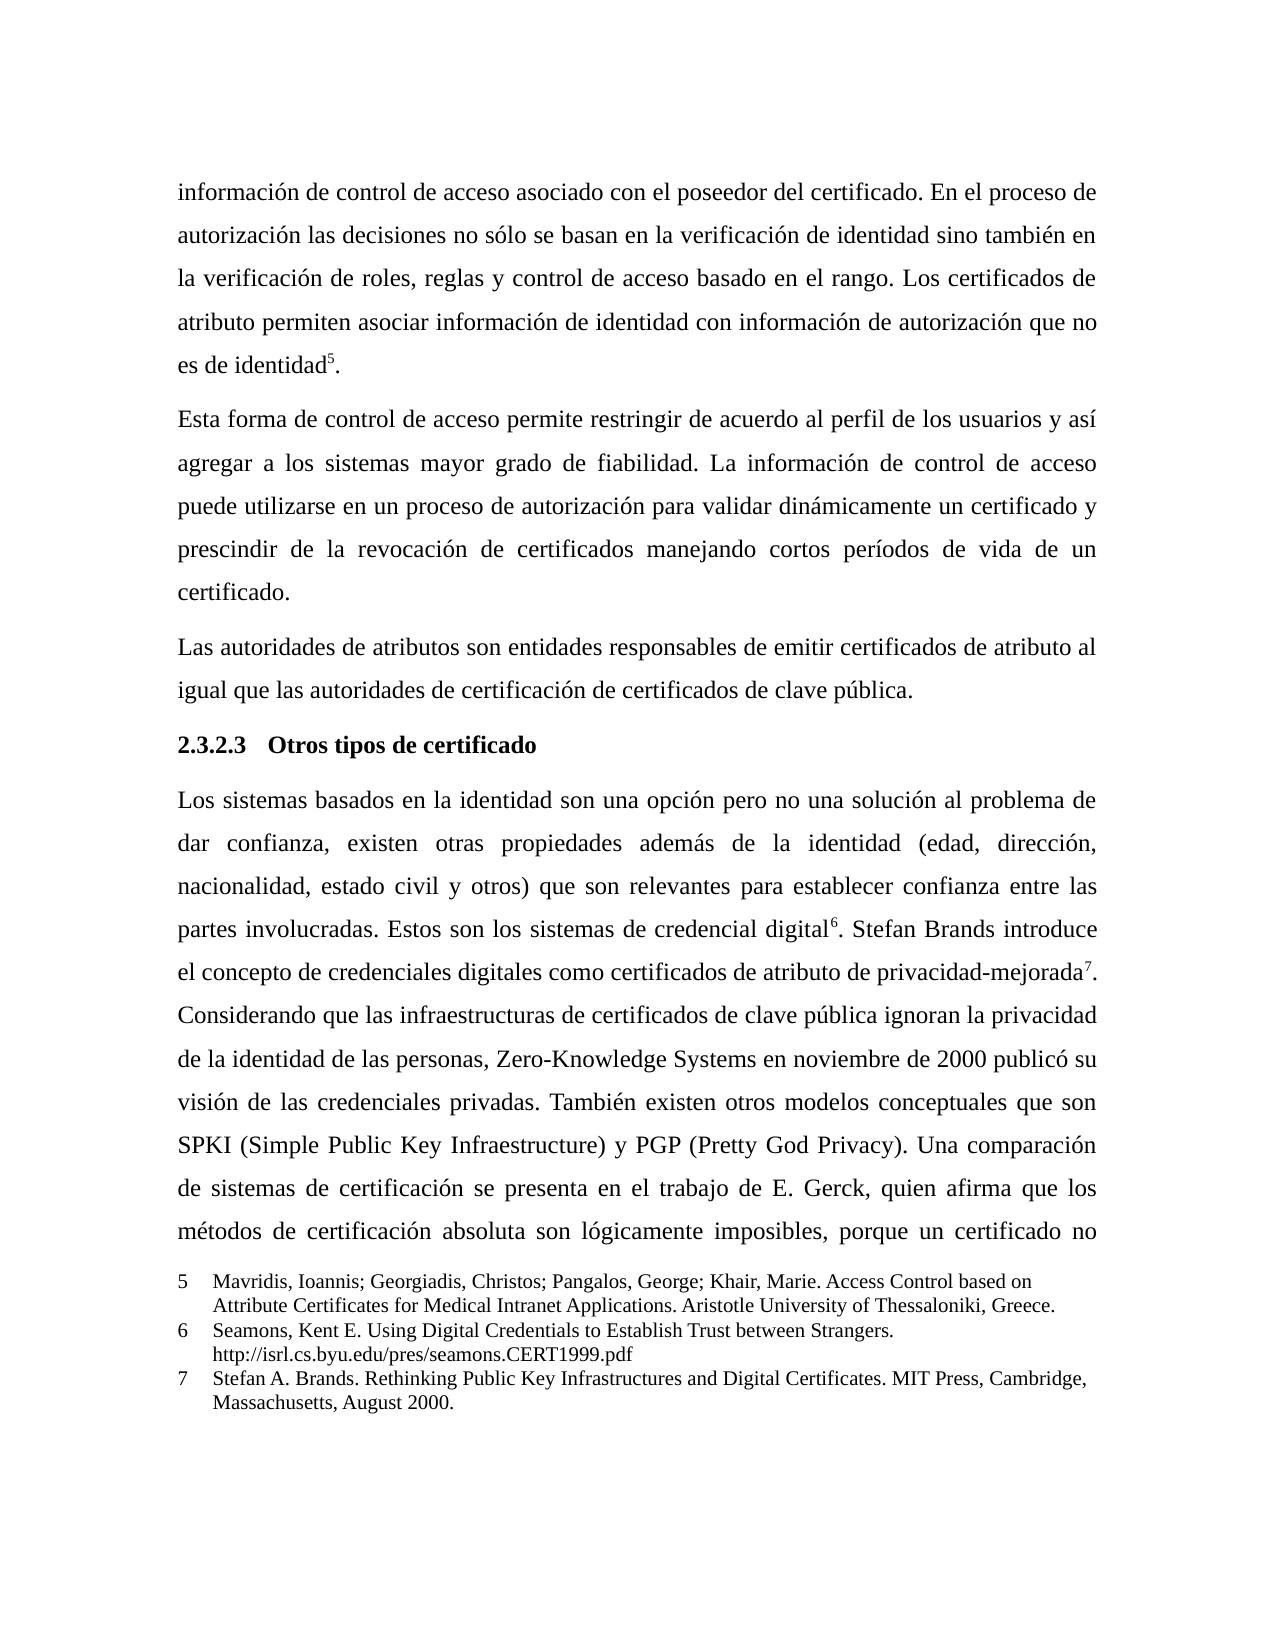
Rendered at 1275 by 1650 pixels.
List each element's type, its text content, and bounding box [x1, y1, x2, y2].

text información de control de acceso asociado con el poseedor del certificado. En el proceso de autorización las decisiones no sólo se basan en la verificación de identidad sino también en la verificación de roles, reglas y control de acceso basado en el rango. Los certificados de atributo permiten asociar información de identidad con información de autorización que no es de identidad. [177, 177, 1098, 378]
text Mavridis, Ioannis; Georgiadis, Christos; Pangalos, George; Khair, Marie. Access Control based on Attribute Certificates for Medical Intranet Applications. Aristotle University of Thessaloniki, Greece. [177, 1269, 1098, 1317]
text Stefan A. Brands. Rethinking Public Key Infrastructures and Digital Certificates. MIT Press, Cambridge, Massachusetts, August 2000. [177, 1366, 1098, 1414]
text Seamons, Kent E. Using Digital Credentials to Establish Trust between Strangers. http://isrl.cs.byu.edu/pres/seamons.CERT1999.pdf [177, 1317, 1098, 1366]
subtitle Otros tipos de certificado [177, 730, 1098, 759]
text Las autoridades de atributos son entidades responsables de emitir certificados de atributo al igual que las autoridades de certificación de certificados de clave pública. [177, 632, 1098, 704]
text Los sistemas basados en la identidad son una opción pero no una solución al problema de dar confianza, existen otras propiedades además de la identidad (edad, dirección, nacionalidad, estado civil y otros) que son relevantes para establecer confianza entre las partes involucradas. Estos son los sistemas de credencial digital. Stefan Brands introduce el concepto de credenciales digitales como certificados de atributo de privacidad-mejorada. Considerando que las infraestructuras de certificados de clave pública ignoran la privacidad de la identidad de las personas, Zero-Knowledge Systems en noviembre de 2000 publicó su visión de las credenciales privadas. También existen otros modelos conceptuales que son SPKI (Simple Public Key Infraestructure) y PGP (Pretty God Privacy). Una comparación de sistemas de certificación se presenta en el trabajo de E. Gerck, quien afirma que los métodos de certificación absoluta son lógicamente imposibles, porque un certificado no [177, 785, 1098, 1245]
text Esta forma de control de acceso permite restringir de acuerdo al perfil de los usuarios y así agregar a los sistemas mayor grado de fiabilidad. La información de control de acceso puede utilizarse en un proceso de autorización para validar dinámicamente un certificado y prescindir de la revocación de certificados manejando cortos períodos de vida de un certificado. [177, 404, 1098, 606]
